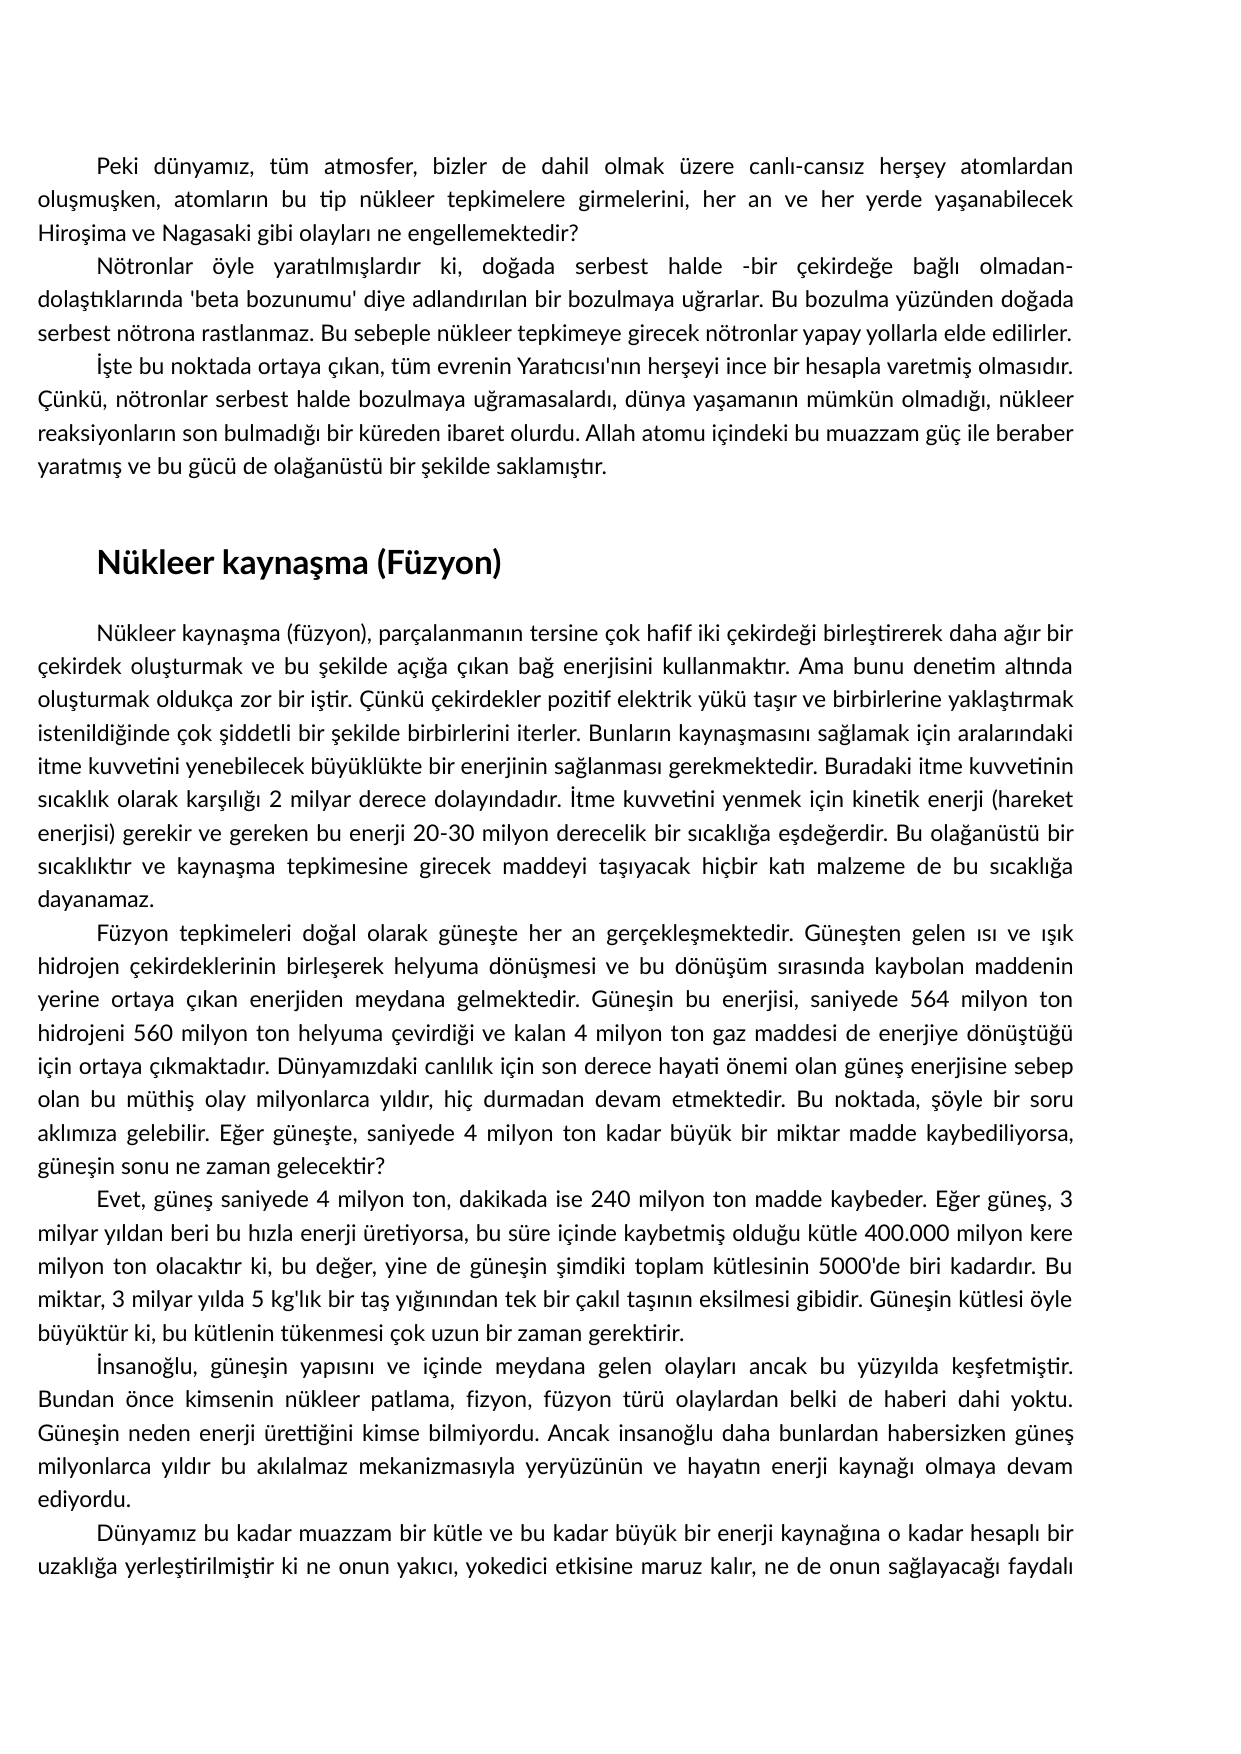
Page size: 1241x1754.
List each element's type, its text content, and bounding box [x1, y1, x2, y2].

text Nükleer kaynaşma (füzyon), parçalanmanın tersine çok hafif iki çekirdeği birleştirerek daha ağır bir çekirdek oluşturmak ve bu şekilde açığa çıkan bağ enerjisini kullanmaktır. Ama bunu denetim altında oluşturmak oldukça zor bir iştir. Çünkü çekirdekler pozitif elektrik yükü taşır ve birbirlerine yaklaştırmak istenildiğinde çok şiddetli bir şekilde birbirlerini iterler. Bunların kaynaşmasını sağlamak için aralarındaki itme kuvvetini yenebilecek büyüklükte bir enerjinin sağlanması gerekmektedir. Buradaki itme kuvvetinin sıcaklık olarak karşılığı 2 milyar derece dolayındadır. İtme kuvvetini yenmek için kinetik enerji (hareket enerjisi) gerekir ve gereken bu enerji 20-30 milyon derecelik bir sıcaklığa eşdeğerdir. Bu olağanüstü bir sıcaklıktır ve kaynaşma tepkimesine girecek maddeyi taşıyacak hiçbir katı malzeme de bu sıcaklığa dayanamaz. [37, 614, 1075, 914]
text Nötronlar öyle yaratılmışlardır ki, doğada serbest halde -bir çekirdeğe bağlı olmadan- dolaştıklarında 'beta bozunumu' diye adlandırılan bir bozulmaya uğrarlar. Bu bozulma yüzünden doğada serbest nötrona rastlanmaz. Bu sebeple nükleer tepkimeye girecek nötronlar yapay yollarla elde edilirler. [37, 248, 1075, 348]
text Peki dünyamız, tüm atmosfer, bizler de dahil olmak üzere canlı-cansız herşey atomlardan oluşmuşken, atomların bu tip nükleer tepkimelere girmelerini, her an ve her yerde yaşanabilecek Hiroşima ve Nagasaki gibi olayları ne engellemektedir? [37, 148, 1075, 248]
text Dünyamız bu kadar muazzam bir kütle ve bu kadar büyük bir enerji kaynağına o kadar hesaplı bir uzaklığa yerleştirilmiştir ki ne onun yakıcı, yokedici etkisine maruz kalır, ne de onun sağlayacağı faydalı [37, 1514, 1075, 1581]
text İşte bu noktada ortaya çıkan, tüm evrenin Yaratıcısı'nın herşeyi ince bir hesapla varetmiş olmasıdır. Çünkü, nötronlar serbest halde bozulmaya uğramasalardı, dünya yaşamanın mümkün olmadığı, nükleer reaksiyonların son bulmadığı bir küreden ibaret olurdu. Allah atomu içindeki bu muazzam güç ile beraber yaratmış ve bu gücü de olağanüstü bir şekilde saklamıştır. [37, 348, 1075, 481]
text İnsanoğlu, güneşin yapısını ve içinde meydana gelen olayları ancak bu yüzyılda keşfetmiştir. Bundan önce kimsenin nükleer patlama, fizyon, füzyon türü olaylardan belki de haberi dahi yoktu. Güneşin neden enerji ürettiğini kimse bilmiyordu. Ancak insanoğlu daha bunlardan habersizken güneş milyonlarca yıldır bu akılalmaz mekanizmasıyla yeryüzünün ve hayatın enerji kaynağı olmaya devam ediyordu. [37, 1348, 1075, 1514]
text Füzyon tepkimeleri doğal olarak güneşte her an gerçekleşmektedir. Güneşten gelen ısı ve ışık hidrojen çekirdeklerinin birleşerek helyuma dönüşmesi ve bu dönüşüm sırasında kaybolan maddenin yerine ortaya çıkan enerjiden meydana gelmektedir. Güneşin bu enerjisi, saniyede 564 milyon ton hidrojeni 560 milyon ton helyuma çevirdiği ve kalan 4 milyon ton gaz maddesi de enerjiye dönüştüğü için ortaya çıkmaktadır. Dünyamızdaki canlılık için son derece hayati önemi olan güneş enerjisine sebep olan bu müthiş olay milyonlarca yıldır, hiç durmadan devam etmektedir. Bu noktada, şöyle bir soru aklımıza gelebilir. Eğer güneşte, saniyede 4 milyon ton kadar büyük bir miktar madde kaybediliyorsa, güneşin sonu ne zaman gelecektir? [37, 914, 1075, 1181]
text Evet, güneş saniyede 4 milyon ton, dakikada ise 240 milyon ton madde kaybeder. Eğer güneş, 3 milyar yıldan beri bu hızla enerji üretiyorsa, bu süre içinde kaybetmiş olduğu kütle 400.000 milyon kere milyon ton olacaktır ki, bu değer, yine de güneşin şimdiki toplam kütlesinin 5000'de biri kadardır. Bu miktar, 3 milyar yılda 5 kg'lık bir taş yığınından tek bir çakıl taşının eksilmesi gibidir. Güneşin kütlesi öyle büyüktür ki, bu kütlenin tükenmesi çok uzun bir zaman gerektirir. [37, 1181, 1075, 1348]
text Nükleer kaynaşma (Füzyon) [37, 548, 1075, 581]
